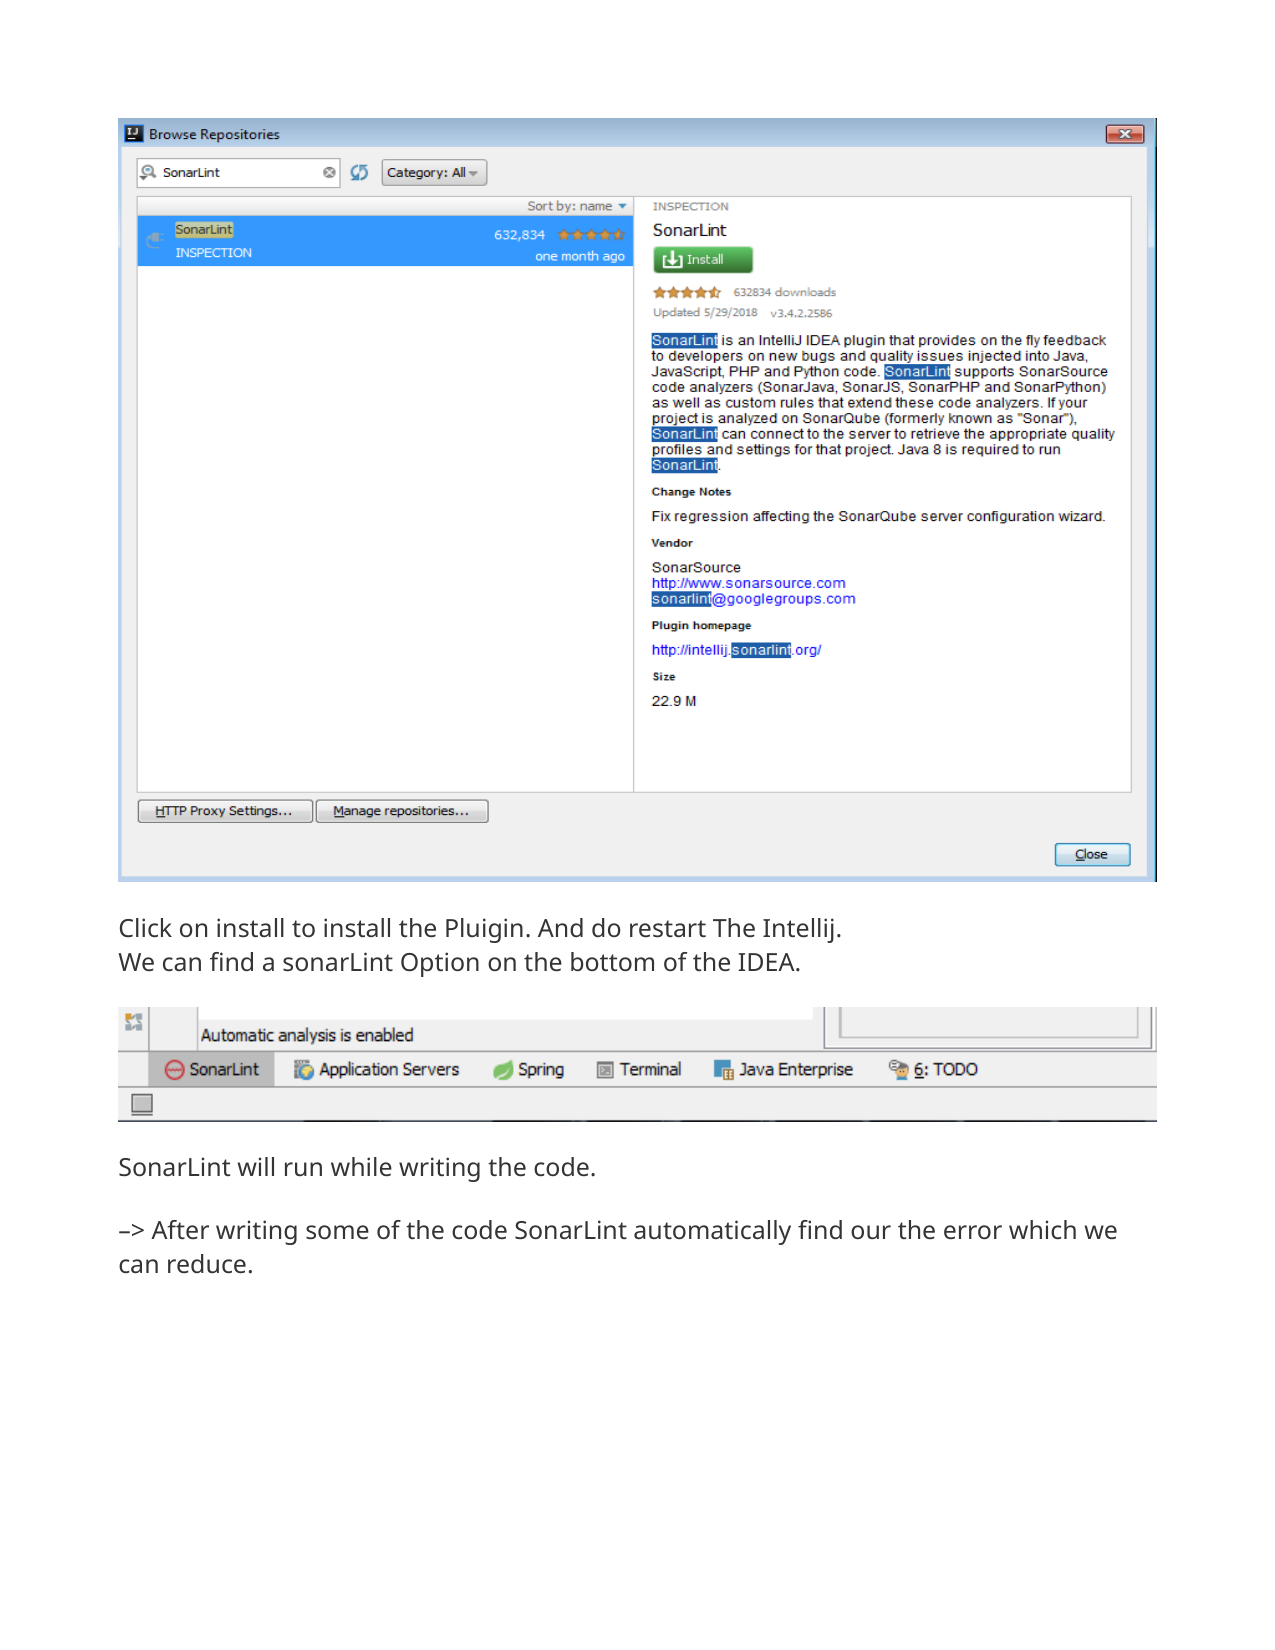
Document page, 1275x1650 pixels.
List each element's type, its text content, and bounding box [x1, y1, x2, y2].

text –> After writing some of the code SonarLint automatically find our the error which we can reduce. [118, 1213, 1157, 1281]
text SonarLint will run while writing the code. [118, 1150, 1157, 1184]
text We can find a sonarLint Option on the bottom of the IDEA. [118, 944, 1157, 978]
picture [118, 1007, 1157, 1122]
picture [118, 118, 1157, 882]
text Click on install to install the Pluigin. And do restart The Intellij. [118, 910, 1157, 944]
